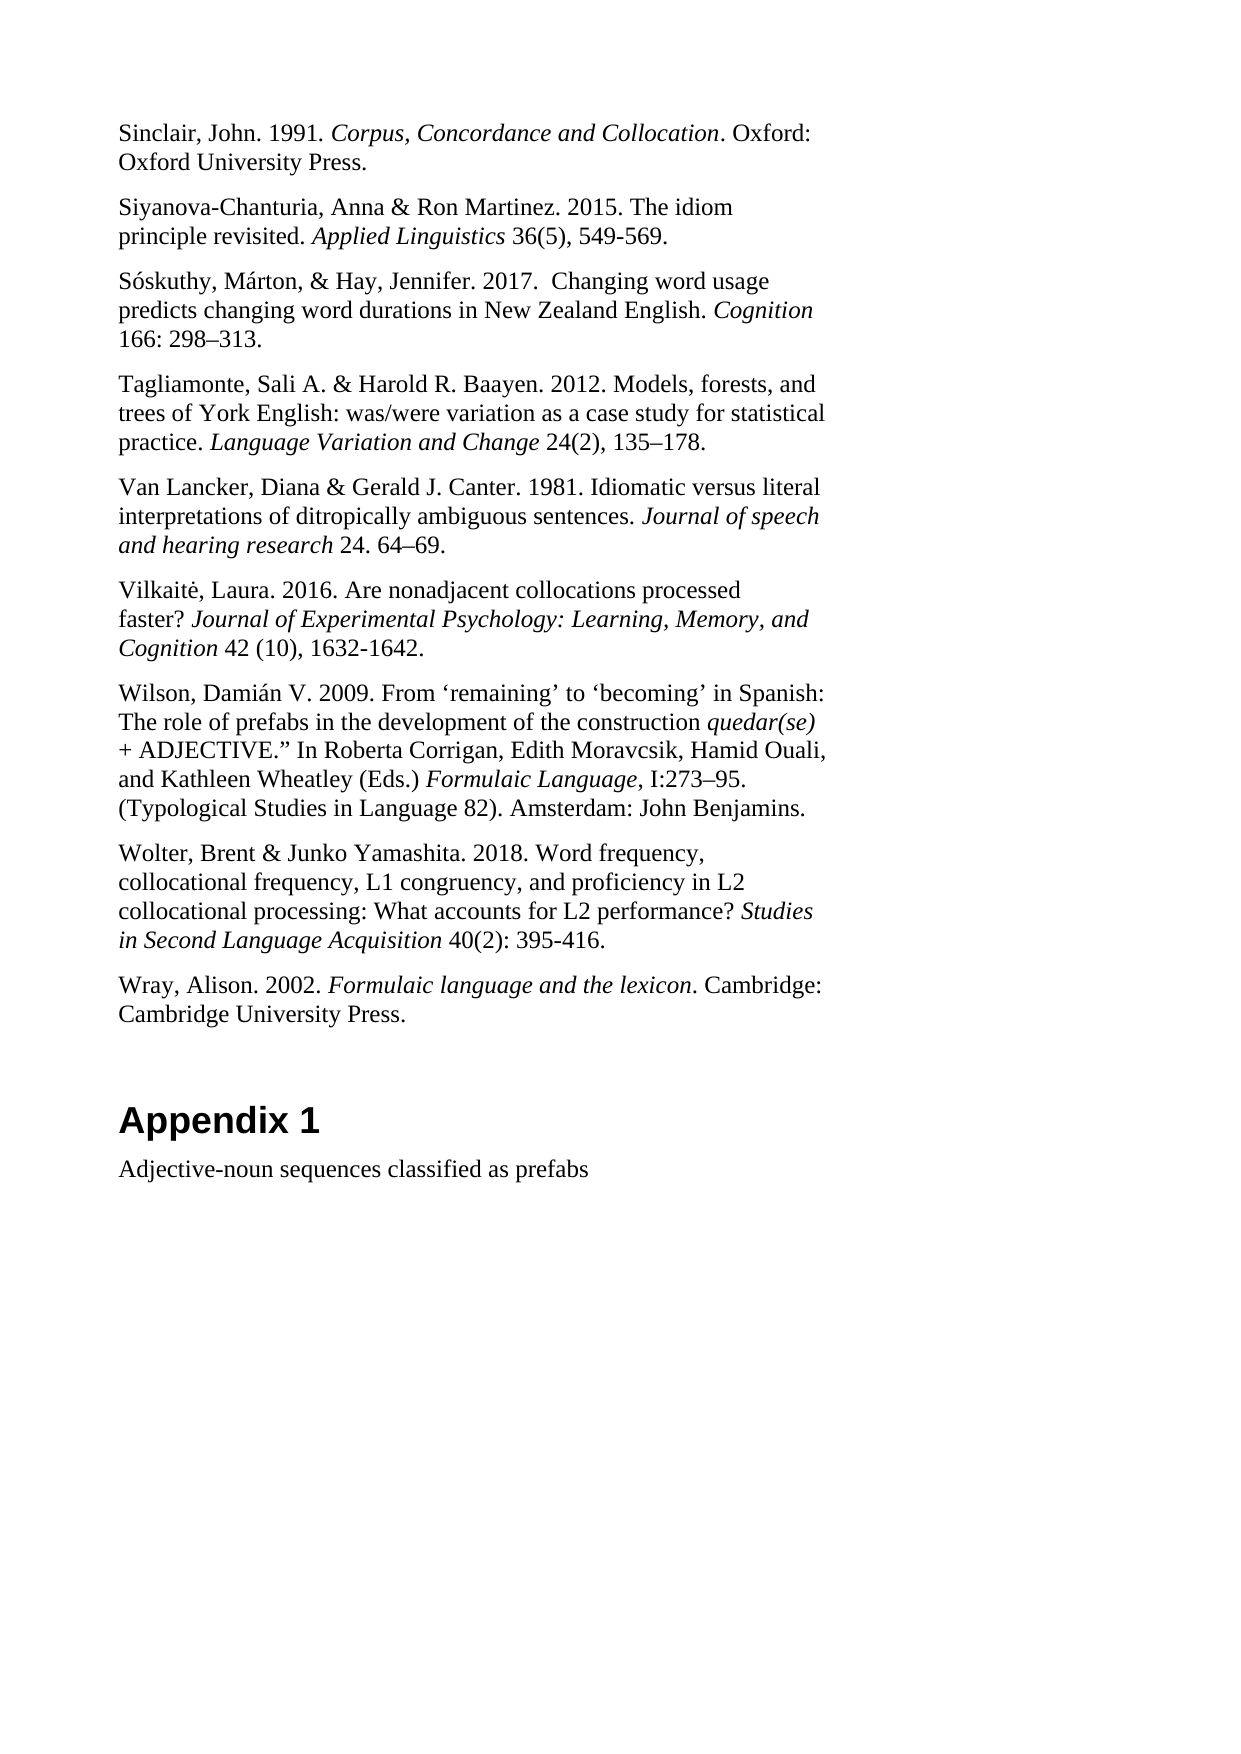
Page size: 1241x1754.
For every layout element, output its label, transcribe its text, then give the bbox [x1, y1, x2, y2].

text Sóskuthy, Márton, & Hay, Jennifer. 2017. Changing word usage predicts changing word durations in New Zealand English. Cognition 166: 298–313. [118, 266, 827, 353]
text Van Lancker, Diana & Gerald J. Canter. 1981. Idiomatic versus literal interpretations of ditropically ambiguous sentences. Journal of speech and hearing research 24. 64–69. [118, 472, 827, 558]
text Wolter, Brent & Junko Yamashita. 2018. Word frequency, collocational frequency, L1 congruency, and proficiency in L2 collocational processing: What accounts for L2 performance? Studies in Second Language Acquisition 40(2): 395-416. [118, 838, 827, 953]
subtitle Appendix 1 [118, 1098, 827, 1141]
text Wray, Alison. 2002. Formulaic language and the lexicon. Cambridge: Cambridge University Press. [118, 970, 827, 1028]
text Sinclair, John. 1991. Corpus, Concordance and Collocation. Oxford: Oxford University Press. [118, 118, 827, 176]
text Adjective-noun sequences classified as prefabs [118, 1154, 827, 1182]
text Tagliamonte, Sali A. & Harold R. Baayen. 2012. Models, forests, and trees of York English: was/were variation as a case study for statistical practice. Language Variation and Change 24(2), 135–178. [118, 369, 827, 456]
text Vilkaitė, Laura. 2016. Are nonadjacent collocations processed faster? Journal of Experimental Psychology: Learning, Memory, and Cognition 42 (10), 1632-1642. [118, 575, 827, 661]
text Wilson, Damián V. 2009. From ‘remaining’ to ‘becoming’ in Spanish: The role of prefabs in the development of the construction quedar(se) + ADJECTIVE.” In Roberta Corrigan, Edith Moravcsik, Hamid Ouali, and Kathleen Wheatley (Eds.) Formulaic Language, I:273–95. (Typological Studies in Language 82). Amsterdam: John Benjamins. [118, 678, 827, 822]
text Siyanova-Chanturia, Anna & Ron Martinez. 2015. The idiom principle revisited. Applied Linguistics 36(5), 549-569. [118, 192, 827, 250]
